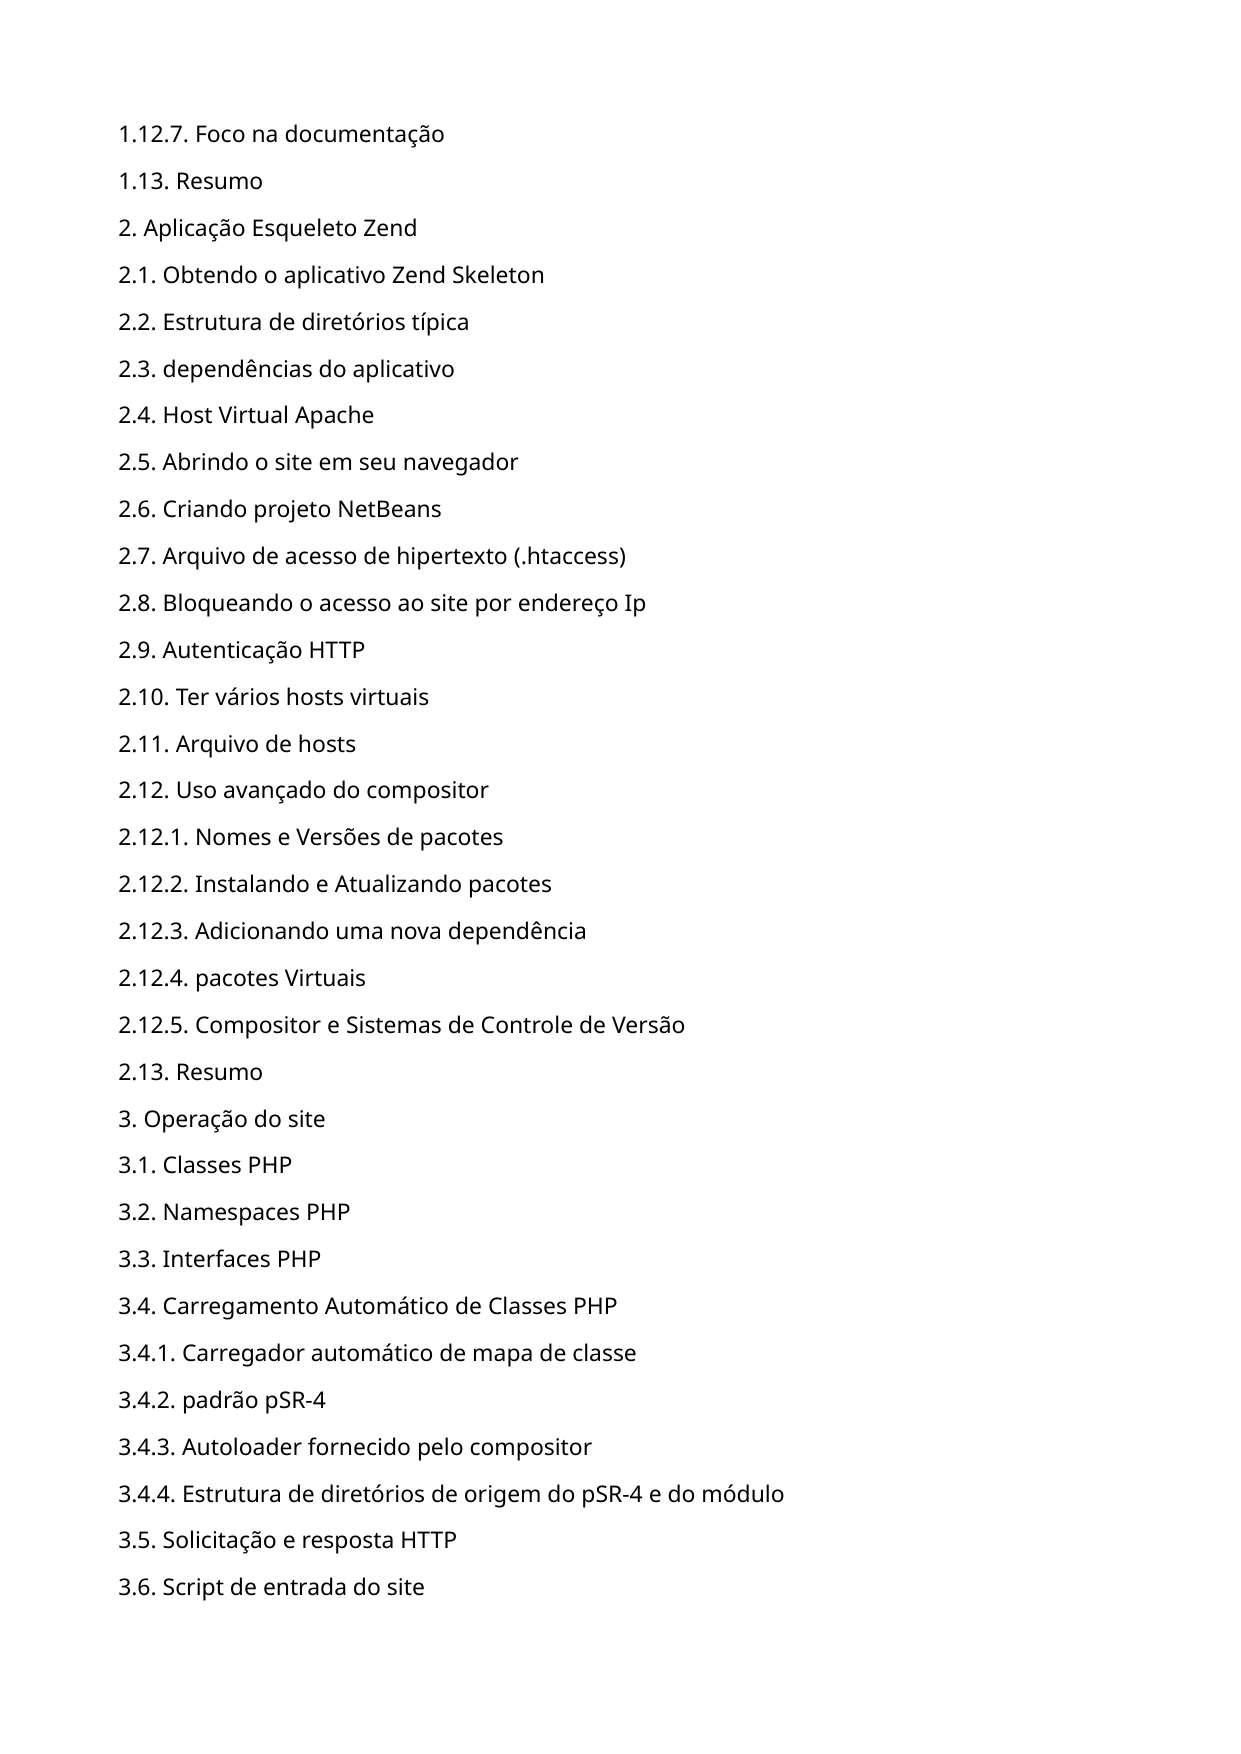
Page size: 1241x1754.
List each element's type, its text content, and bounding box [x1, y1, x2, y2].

text 2. Aplicação Esqueleto Zend [118, 212, 1122, 243]
text 2.3. dependências do aplicativo [118, 352, 1122, 384]
text 2.1. Obtendo o aplicativo Zend Skeleton [118, 259, 1122, 290]
text 2.2. Estrutura de diretórios típica [118, 306, 1122, 337]
text 2.12.3. Adicionando uma nova dependência [118, 915, 1122, 946]
text 2.5. Abrindo o site em seu navegador [118, 446, 1122, 477]
text 2.12. Uso avançado do compositor [118, 774, 1122, 806]
text 3.4.2. padrão pSR-4 [118, 1384, 1122, 1415]
text 3.4.3. Autoloader fornecido pelo compositor [118, 1431, 1122, 1462]
text 3.4.1. Carregador automático de mapa de classe [118, 1337, 1122, 1368]
text 2.11. Arquivo de hosts [118, 727, 1122, 759]
text 3.1. Classes PHP [118, 1149, 1122, 1181]
text 2.12.2. Instalando e Atualizando pacotes [118, 868, 1122, 899]
text 3.5. Solicitação e resposta HTTP [118, 1524, 1122, 1556]
text 1.13. Resumo [118, 165, 1122, 196]
text 3.6. Script de entrada do site [118, 1571, 1122, 1602]
text 2.12.1. Nomes e Versões de pacotes [118, 821, 1122, 852]
text 2.12.4. pacotes Virtuais [118, 962, 1122, 993]
text 1.12.7. Foco na documentação [118, 118, 1122, 149]
text 2.10. Ter vários hosts virtuais [118, 681, 1122, 712]
text 2.4. Host Virtual Apache [118, 399, 1122, 431]
text 3.3. Interfaces PHP [118, 1243, 1122, 1274]
text 2.7. Arquivo de acesso de hipertexto (.htaccess) [118, 540, 1122, 571]
text 3.4.4. Estrutura de diretórios de origem do pSR-4 e do módulo [118, 1477, 1122, 1509]
text 3.2. Namespaces PHP [118, 1196, 1122, 1227]
text 3.4. Carregamento Automático de Classes PHP [118, 1290, 1122, 1321]
text 2.9. Autenticação HTTP [118, 634, 1122, 665]
text 3. Operação do site [118, 1102, 1122, 1134]
text 2.6. Criando projeto NetBeans [118, 493, 1122, 524]
text 2.13. Resumo [118, 1056, 1122, 1087]
text 2.8. Bloqueando o acesso ao site por endereço Ip [118, 587, 1122, 618]
text 2.12.5. Compositor e Sistemas de Controle de Versão [118, 1009, 1122, 1040]
